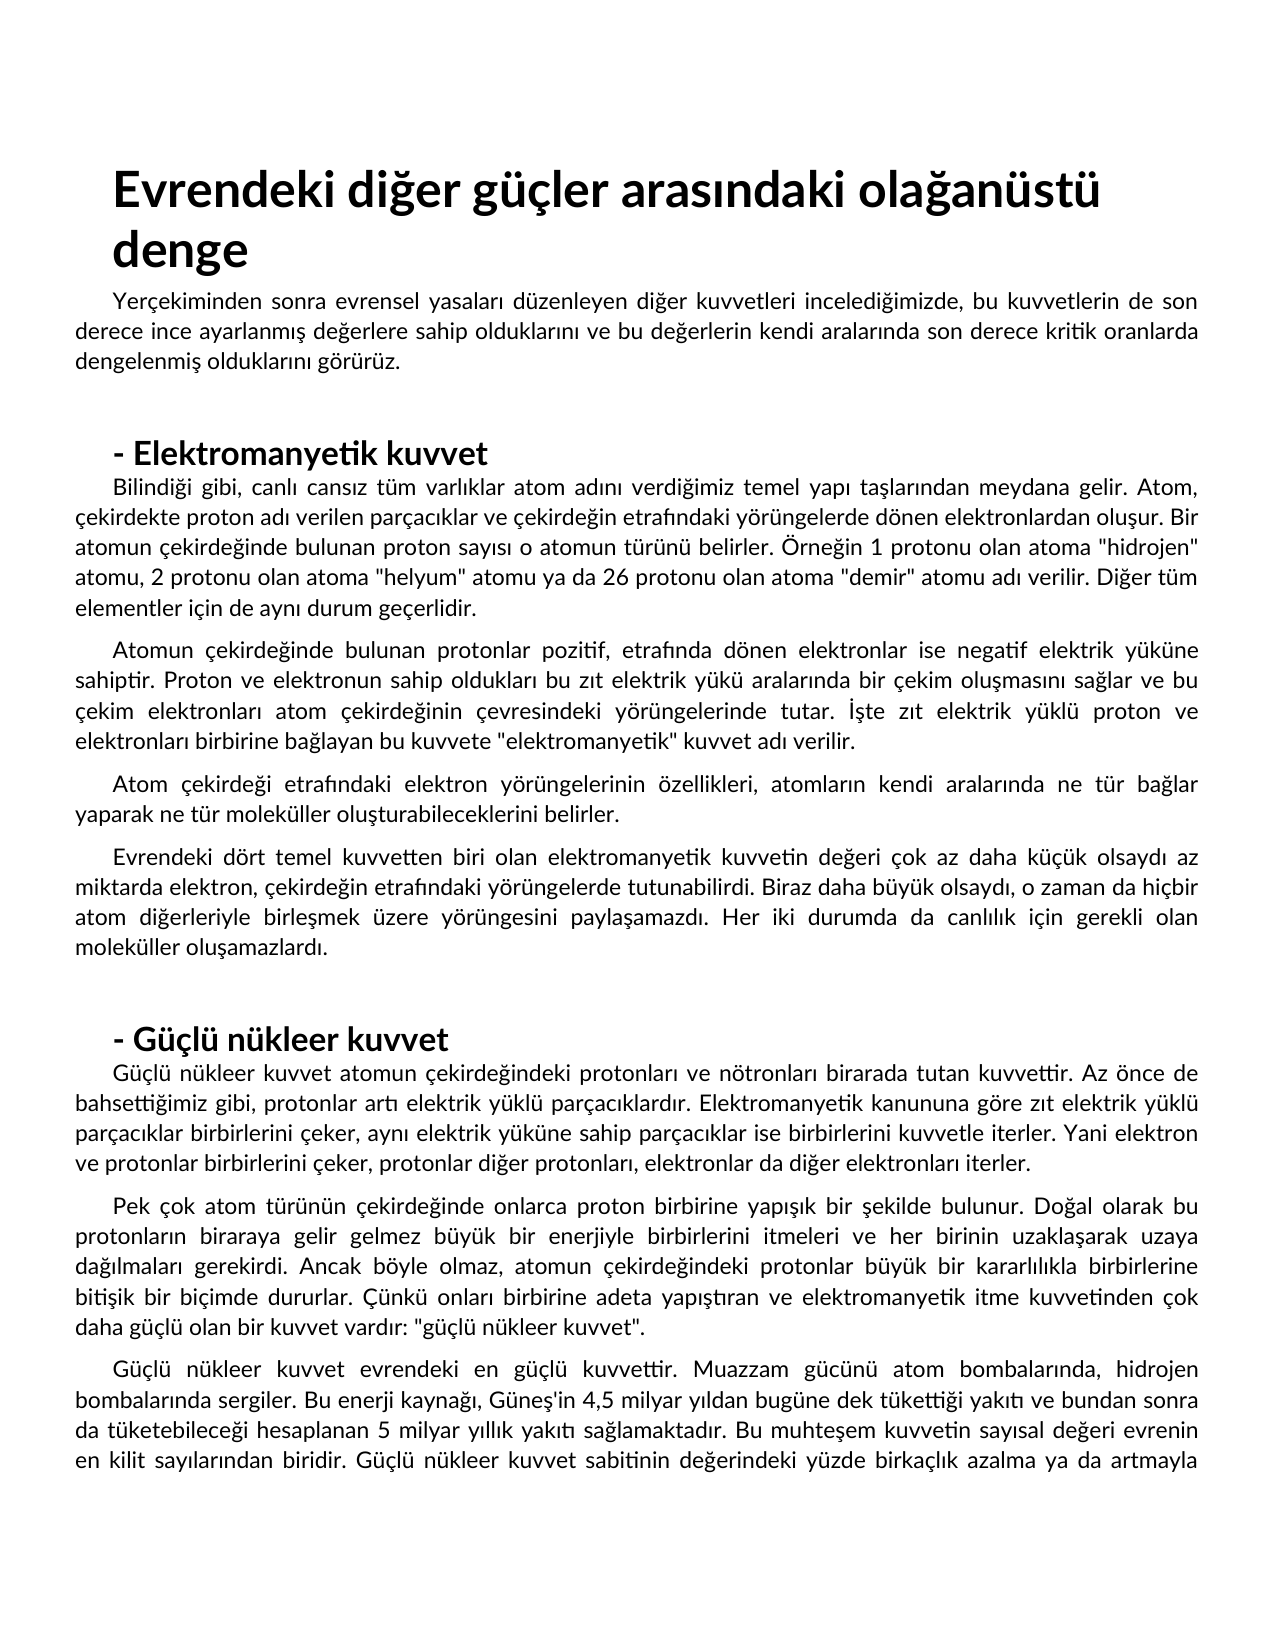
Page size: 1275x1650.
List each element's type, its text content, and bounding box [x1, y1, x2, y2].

text Yerçekiminden sonra evrensel yasaları düzenleyen diğer kuvvetleri incelediğimizde, bu kuvvetlerin de son derece ince ayarlanmış değerlere sahip olduklarını ve bu değerlerin kendi aralarında son derece kritik oranlarda dengelenmiş olduklarını görürüz. [75, 287, 1200, 374]
subtitle - Elektromanyetik kuvvet [112, 432, 1200, 472]
text Pek çok atom türünün çekirdeğinde onlarca proton birbirine yapışık bir şekilde bulunur. Doğal olarak bu protonların biraraya gelir gelmez büyük bir enerjiyle birbirlerini itmeleri ve her birinin uzaklaşarak uzaya dağılmaları gerekirdi. Ancak böyle olmaz, atomun çekirdeğindeki protonlar büyük bir kararlılıkla birbirlerine bitişik bir biçimde dururlar. Çünkü onları birbirine adeta yapıştıran ve elektromanyetik itme kuvvetinden çok daha güçlü olan bir kuvvet vardır: "güçlü nükleer kuvvet". [75, 1192, 1200, 1340]
text Güçlü nükleer kuvvet atomun çekirdeğindeki protonları ve nötronları birarada tutan kuvvettir. Az önce de bahsettiğimiz gibi, protonlar artı elektrik yüklü parçacıklardır. Elektromanyetik kanununa göre zıt elektrik yüklü parçacıklar birbirlerini çeker, aynı elektrik yüküne sahip parçacıklar ise birbirlerini kuvvetle iterler. Yani elektron ve protonlar birbirlerini çeker, protonlar diğer protonları, elektronlar da diğer elektronları iterler. [75, 1058, 1200, 1176]
text Güçlü nükleer kuvvet evrendeki en güçlü kuvvettir. Muazzam gücünü atom bombalarında, hidrojen bombalarında sergiler. Bu enerji kaynağı, Güneş'in 4,5 milyar yıldan bugüne dek tükettiği yakıtı ve bundan sonra da tüketebileceği hesaplanan 5 milyar yıllık yakıtı sağlamaktadır. Bu muhteşem kuvvetin sayısal değeri evrenin en kilit sayılarından biridir. Güçlü nükleer kuvvet sabitinin değerindeki yüzde birkaçlık azalma ya da artmayla [75, 1355, 1200, 1473]
subtitle Evrendeki diğer güçler arasındaki olağanüstü denge [112, 158, 1200, 278]
subtitle - Güçlü nükleer kuvvet [112, 1018, 1200, 1058]
text Bilindiği gibi, canlı cansız tüm varlıklar atom adını verdiğimiz temel yapı taşlarından meydana gelir. Atom, çekirdekte proton adı verilen parçacıklar ve çekirdeğin etrafındaki yörüngelerde dönen elektronlardan oluşur. Bir atomun çekirdeğinde bulunan proton sayısı o atomun türünü belirler. Örneğin 1 protonu olan atoma "hidrojen" atomu, 2 protonu olan atoma "helyum" atomu ya da 26 protonu olan atoma "demir" atomu adı verilir. Diğer tüm elementler için de aynı durum geçerlidir. [75, 472, 1200, 621]
text Atom çekirdeği etrafındaki elektron yörüngelerinin özellikleri, atomların kendi aralarında ne tür bağlar yaparak ne tür moleküller oluşturabileceklerini belirler. [75, 769, 1200, 827]
text Evrendeki dört temel kuvvetten biri olan elektromanyetik kuvvetin değeri çok az daha küçük olsaydı az miktarda elektron, çekirdeğin etrafındaki yörüngelerde tutunabilirdi. Biraz daha büyük olsaydı, o zaman da hiçbir atom diğerleriyle birleşmek üzere yörüngesini paylaşamazdı. Her iki durumda da canlılık için gerekli olan moleküller oluşamazlardı. [75, 842, 1200, 960]
text Atomun çekirdeğinde bulunan protonlar pozitif, etrafında dönen elektronlar ise negatif elektrik yüküne sahiptir. Proton ve elektronun sahip oldukları bu zıt elektrik yükü aralarında bir çekim oluşmasını sağlar ve bu çekim elektronları atom çekirdeğinin çevresindeki yörüngelerinde tutar. İşte zıt elektrik yüklü proton ve elektronları birbirine bağlayan bu kuvvete "elektromanyetik" kuvvet adı verilir. [75, 636, 1200, 754]
